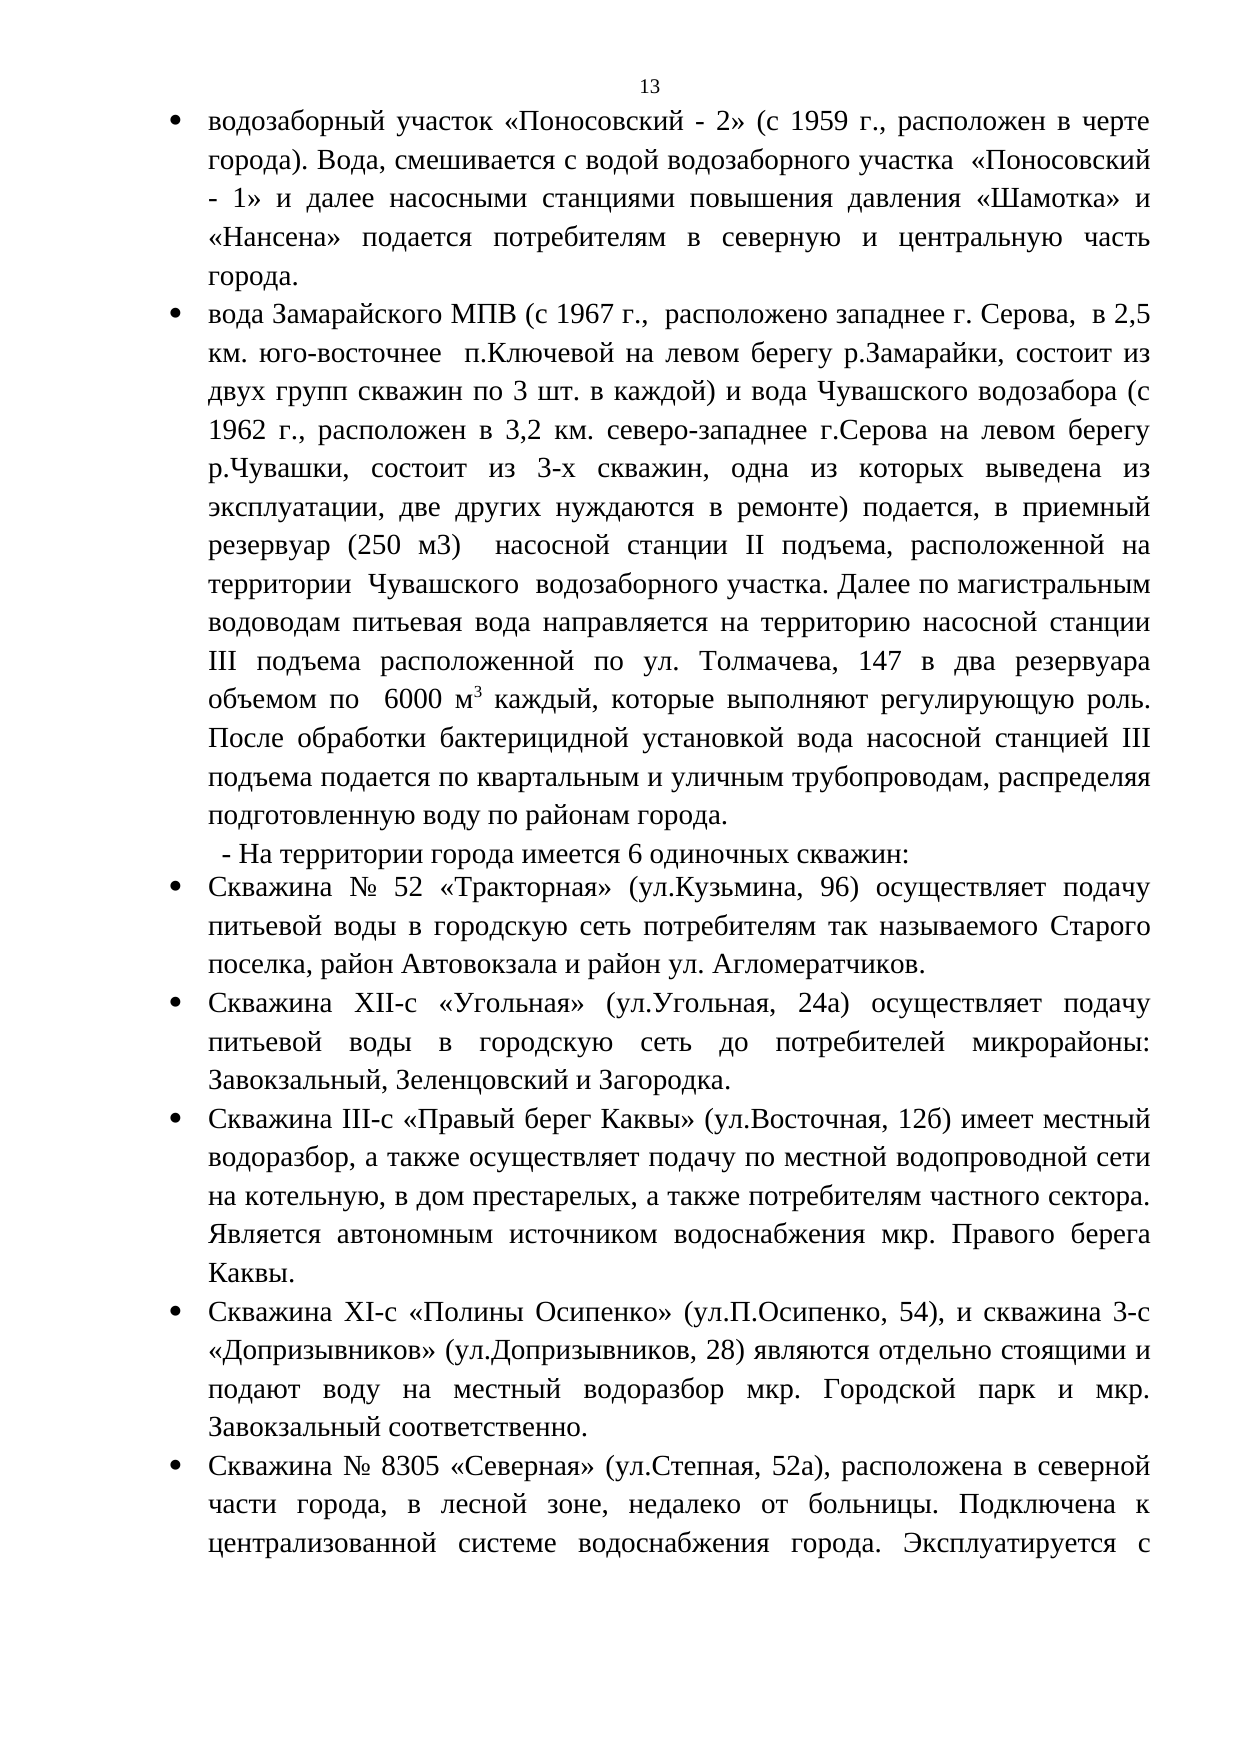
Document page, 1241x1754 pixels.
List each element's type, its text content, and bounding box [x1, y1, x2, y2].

list вода Замарайского МПВ (с 1967 г., расположено западнее г. Серова, в 2,5 км. юго-восточнее п.Ключевой на левом берегу р.Замарайки, состоит из двух групп скважин по 3 шт. в каждой) и вода Чувашского водозабора (с 1962 г., расположен в 3,2 км. северо-западнее г.Серова на левом берегу р.Чувашки, состоит из 3-х скважин, одна из которых выведена из эксплуатации, две других нуждаются в ремонте) подается, в приемный резервуар (250 м3) насосной станции II подъема, расположенной на территории Чувашского водозаборного участка. Далее по магистральным водоводам питьевая вода направляется на территорию насосной станции III подъема расположенной по ул. Толмачева, 147 в два резервуара объемом по 6000 м3 каждый, которые выполняют регулирующую роль. После обработки бактерицидной установкой вода насосной станцией III подъема подается по квартальным и уличным трубопроводам, распределяя подготовленную воду по районам города. [170, 296, 1152, 831]
list Скважина III-с «Правый берег Каквы» (ул.Восточная, 12б) имеет местный водоразбор, а также осуществляет подачу по местной водопроводной сети на котельную, в дом престарелых, а также потребителям частного сектора. Является автономным источником водоснабжения мкр. Правого берега Каквы. [170, 1101, 1152, 1289]
list Скважина № 52 «Тракторная» (ул.Кузьмина, 96) осуществляет подачу питьевой воды в городскую сеть потребителям так называемого Старого поселка, район Автовокзала и район ул. Агломератчиков. [170, 869, 1152, 980]
list водозаборный участок «Поносовский - 2» (с 1959 г., расположен в черте города). Вода, смешивается с водой водозаборного участка «Поносовский - 1» и далее насосными станциями повышения давления «Шамотка» и «Нансена» подается потребителям в северную и центральную часть города. [170, 103, 1152, 291]
list Скважина XI-c «Полины Осипенко» (ул.П.Осипенко, 54), и скважина 3-с «Допризывников» (ул.Допризывников, 28) являются отдельно стоящими и подают воду на местный водоразбор мкр. Городской парк и мкр. Завокзальный соответственно. [170, 1294, 1152, 1443]
text - На территории города имеется 6 одиночных скважин: [148, 836, 1152, 869]
list Скважина XII-с «Угольная» (ул.Угольная, 24а) осуществляет подачу питьевой воды в городскую сеть до потребителей микрорайоны: Завокзальный, Зеленцовский и Загородка. [170, 985, 1152, 1096]
list Скважина № 8305 «Северная» (ул.Степная, 52а), расположена в северной части города, в лесной зоне, недалеко от больницы. Подключена к централизованной системе водоснабжения города. Эксплуатируется с [170, 1448, 1152, 1559]
